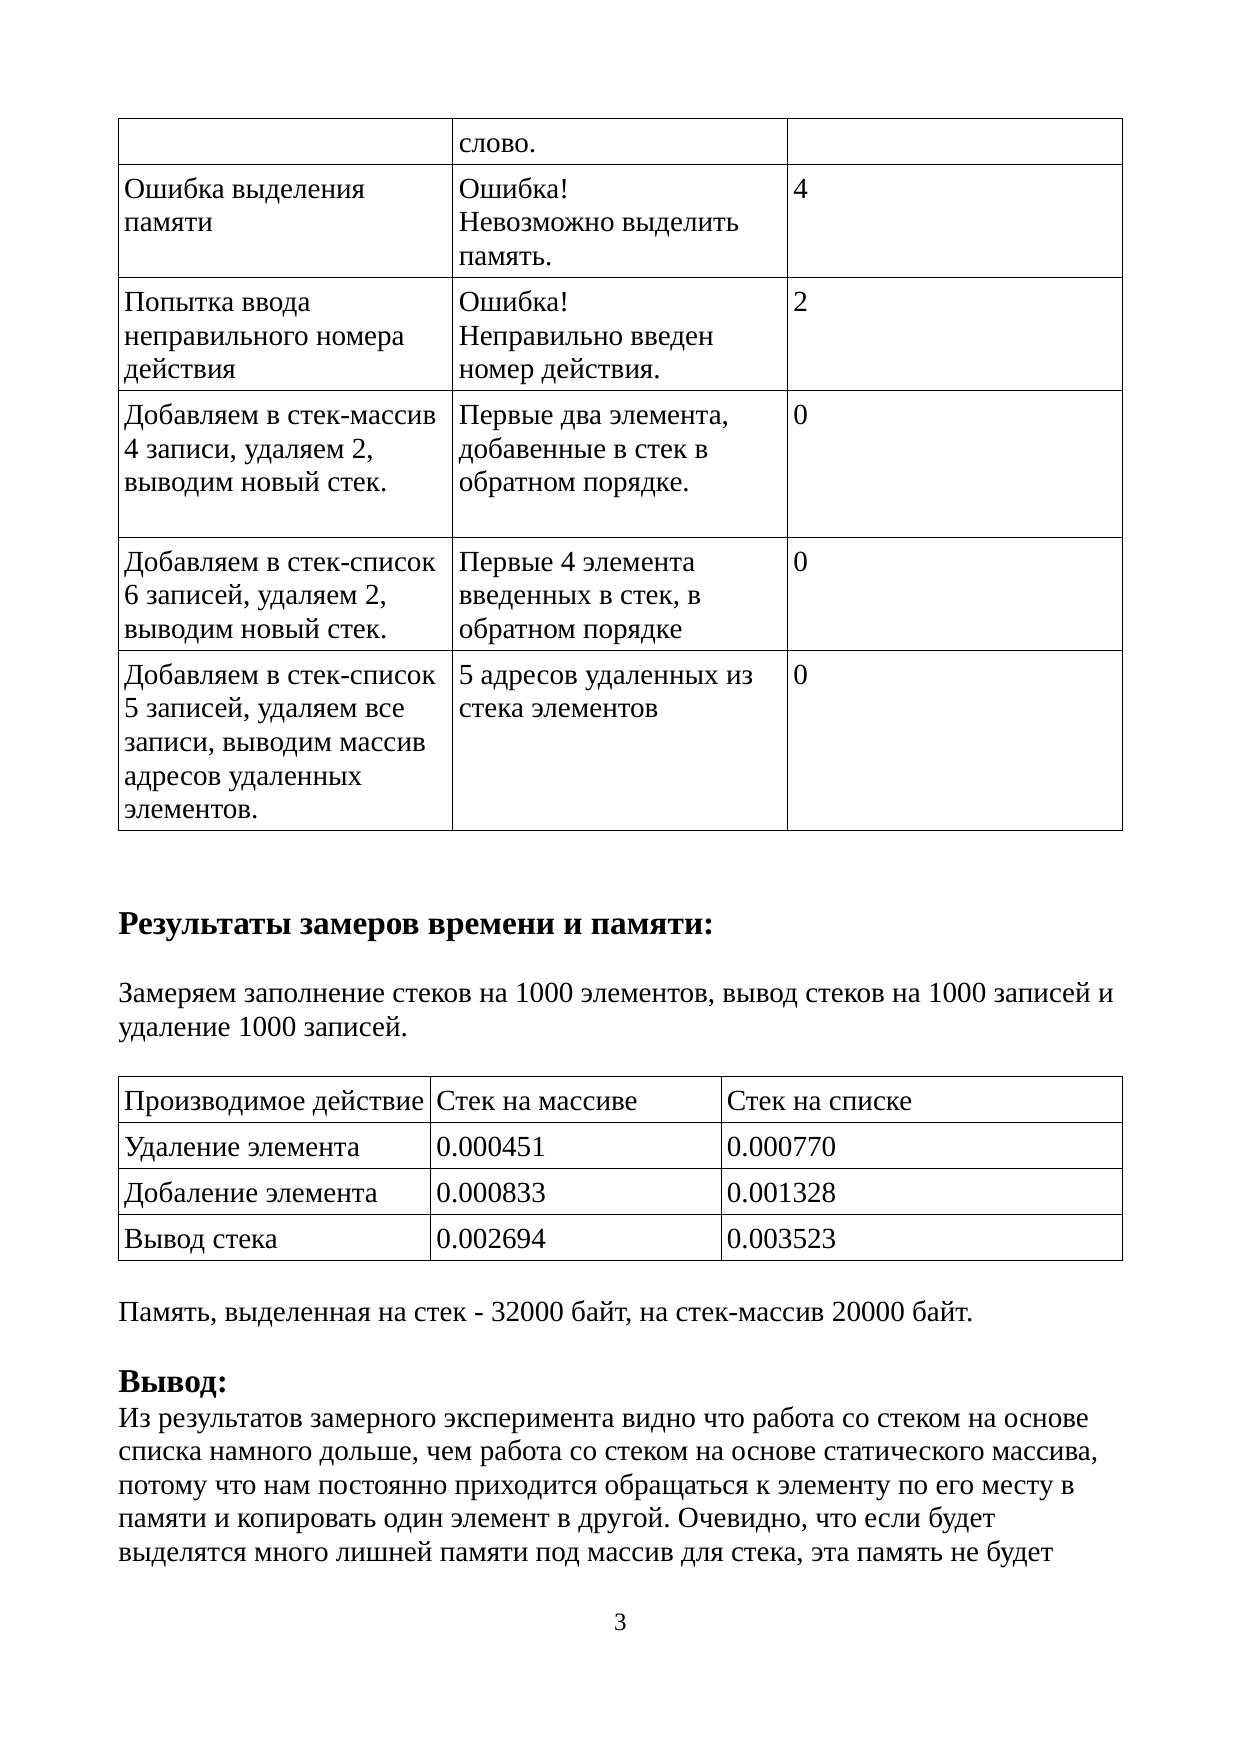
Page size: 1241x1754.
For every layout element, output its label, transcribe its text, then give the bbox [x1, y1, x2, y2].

table_cell 0 [788, 391, 1122, 537]
table_cell 0.003523 [722, 1215, 1122, 1260]
table_cell 0.000770 [722, 1123, 1122, 1168]
text Из результатов замерного эксперимента видно что работа со стеком на основе списка намного дольше, чем работа со стеком на основе статического массива, потому что нам постоянно приходится обращаться к элементу по его месту в памяти и копировать один элемент в другой. Очевидно, что если будет выделятся много лишней памяти под массив для стека, эта память не будет [118, 1400, 1122, 1568]
table_cell 0.000451 [431, 1123, 721, 1168]
table_cell 4 [788, 165, 1122, 277]
table_cell Добавляем в стек-массив 4 записи, удаляем 2, выводим новый стек. [119, 391, 452, 537]
table_cell Ошибка! Невозможно выделить память. [453, 165, 787, 277]
table_cell 2 [788, 278, 1122, 390]
table_cell слово. [453, 119, 787, 164]
table_cell [119, 119, 452, 164]
table_cell 0 [788, 651, 1122, 830]
table_cell Добаление элемента [119, 1169, 430, 1214]
table_cell 0.002694 [431, 1215, 721, 1260]
table_header Стек на массиве [431, 1077, 721, 1122]
table_header Производимое действие [119, 1077, 430, 1122]
text Замеряем заполнение стеков на 1000 элементов, вывод стеков на 1000 записей и удаление 1000 записей. [118, 975, 1122, 1042]
table_cell Добавляем в стек-список 5 записей, удаляем все записи, выводим массив адресов удаленных элементов. [119, 651, 452, 830]
table_cell Ошибка! Неправильно введен номер действия. [453, 278, 787, 390]
table_cell Первые два элемента, добавенные в стек в обратном порядке. [453, 391, 787, 537]
text Результаты замеров времени и памяти: [118, 903, 1122, 942]
table_cell Первые 4 элемента введенных в стек, в обратном порядке [453, 538, 787, 650]
table_cell Вывод стека [119, 1215, 430, 1260]
table_cell 5 адресов удаленных из стека элементов [453, 651, 787, 830]
table_cell Удаление элемента [119, 1123, 430, 1168]
table_header Стек на списке [722, 1077, 1122, 1122]
table_cell 0.001328 [722, 1169, 1122, 1214]
text Вывод: [118, 1362, 1122, 1400]
table_cell Добавляем в стек-список 6 записей, удаляем 2, выводим новый стек. [119, 538, 452, 650]
table_cell Ошибка выделения памяти [119, 165, 452, 277]
table_cell Попытка ввода неправильного номера действия [119, 278, 452, 390]
table_cell 0.000833 [431, 1169, 721, 1214]
text Память, выделенная на стек - 32000 байт, на стек-массив 20000 байт. [118, 1294, 1122, 1328]
table_cell 0 [788, 538, 1122, 650]
table_cell [788, 119, 1122, 164]
